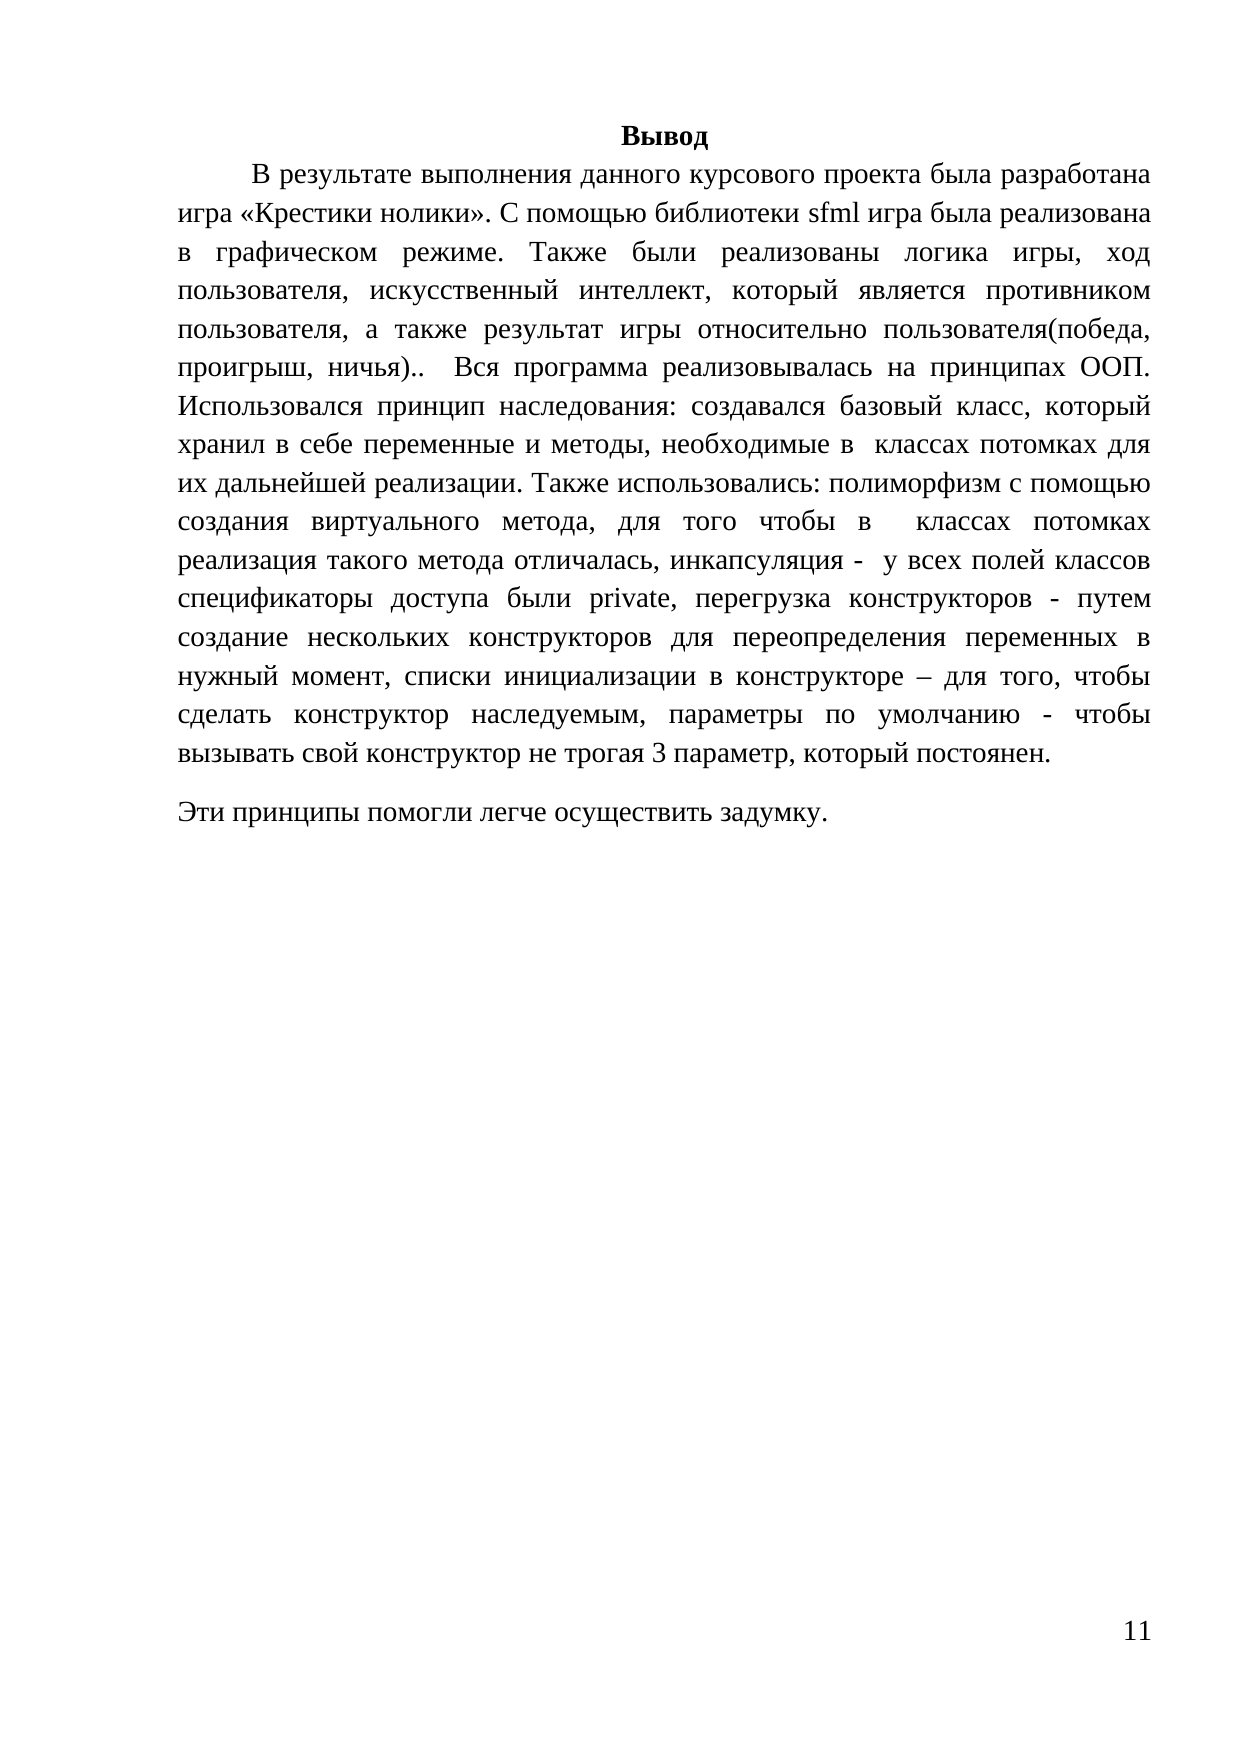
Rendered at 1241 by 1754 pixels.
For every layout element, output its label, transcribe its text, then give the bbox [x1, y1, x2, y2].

text В результате выполнения данного курсового проекта была разработана игра «Крестики нолики». С помощью библиотеки sfml игра была реализована в графическом режиме. Также были реализованы логика игры, ход пользователя, искусственный интеллект, который является противником пользователя, а также результат игры относительно пользователя(победа, проигрыш, ничья).. Вся программа реализовывалась на принципах ООП. Использовался принцип наследования: создавался базовый класс, который хранил в себе переменные и методы, необходимые в классах потомках для их дальнейшей реализации. Также использовались: полиморфизм с помощью создания виртуального метода, для того чтобы в классах потомках реализация такого метода отличалась, инкапсуляция - у всех полей классов спецификаторы доступа были private, перегрузка конструкторов - путем создание нескольких конструкторов для переопределения переменных в нужный момент, списки инициализации в конструкторе – для того, чтобы сделать конструктор наследуемым, параметры по умолчанию - чтобы вызывать свой конструктор не трогая 3 параметр, который постоянен. [177, 157, 1152, 768]
text Эти принципы помогли легче осуществить задумку. [177, 794, 1152, 828]
subtitle Вывод [177, 118, 1152, 152]
